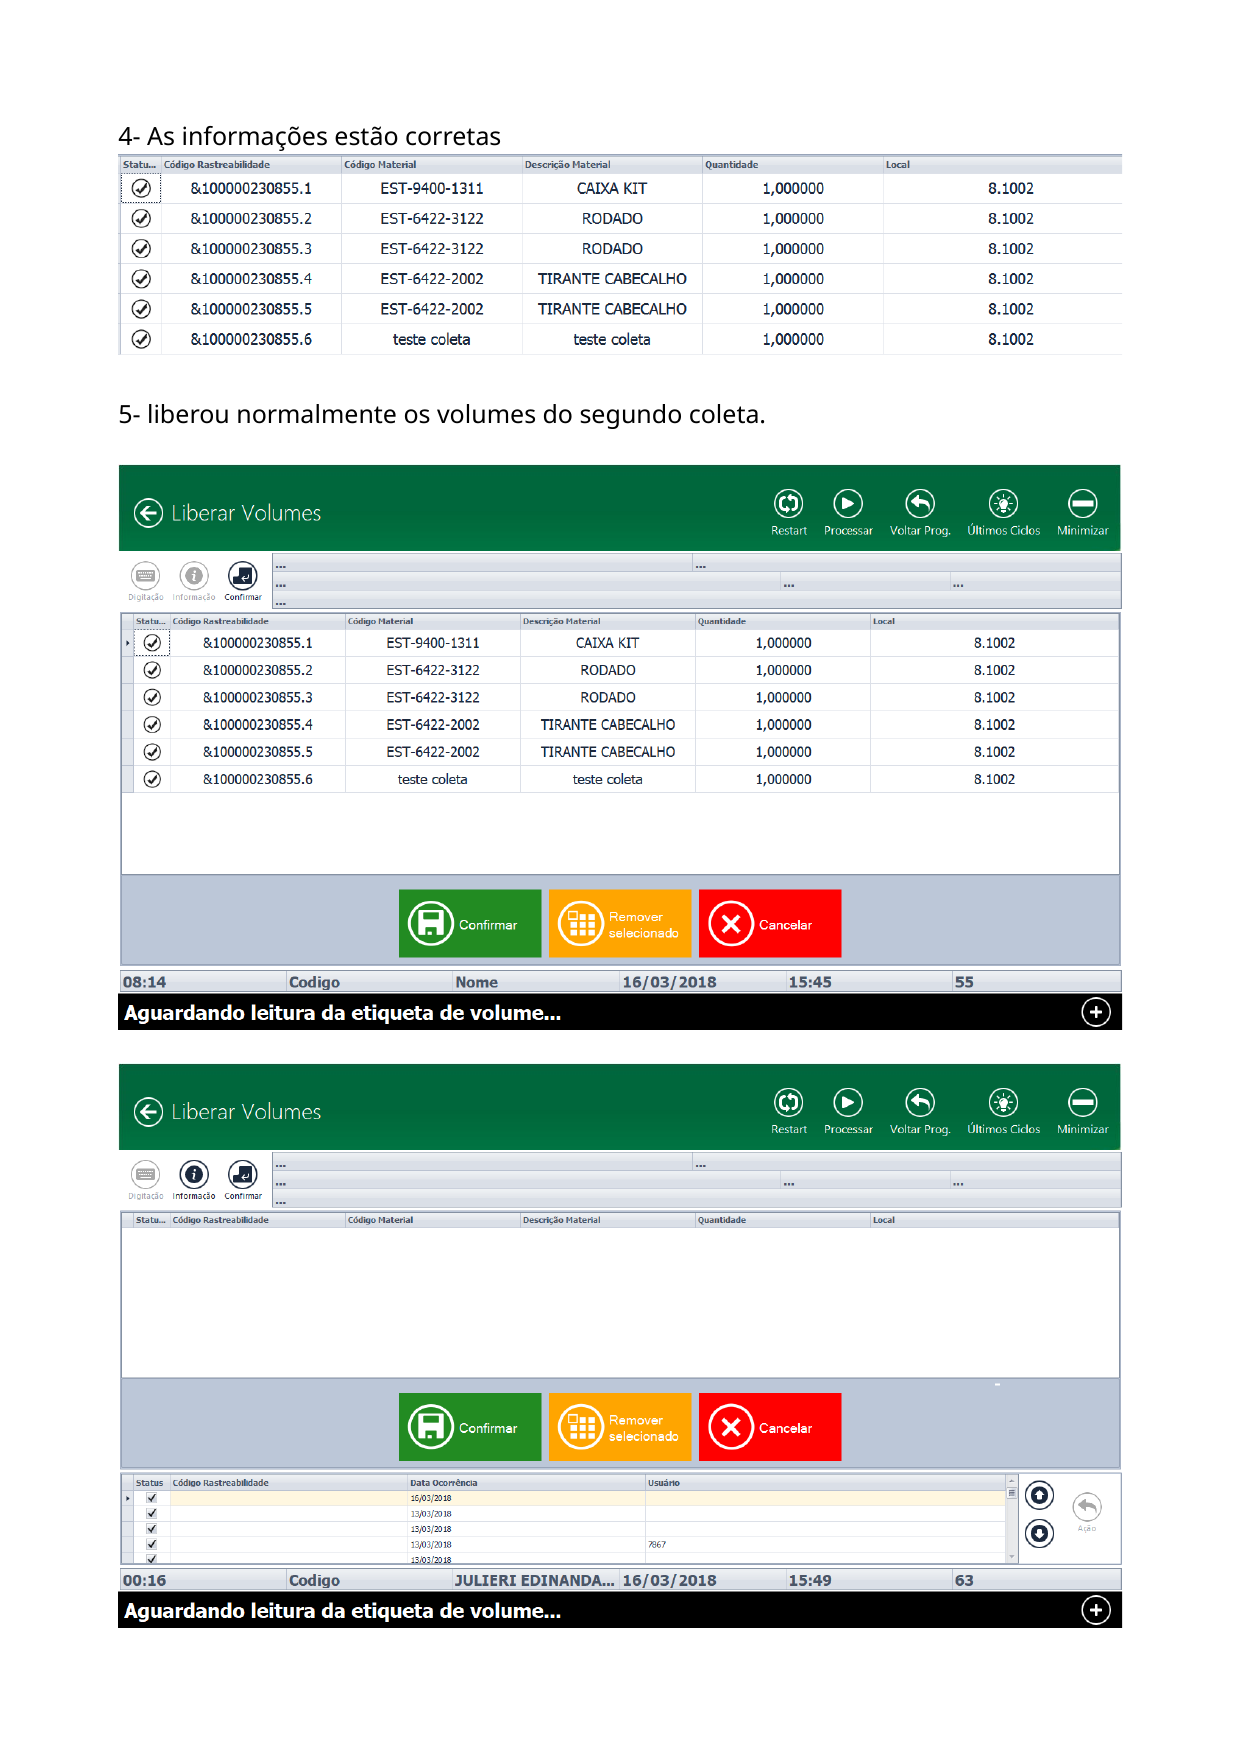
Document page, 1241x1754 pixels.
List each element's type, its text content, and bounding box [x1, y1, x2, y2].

text 5- liberou normalmente os volumes do segundo coleta. [118, 397, 1122, 431]
picture [118, 1063, 1123, 1628]
text 4- As informações estão corretas [118, 118, 1122, 152]
picture [118, 152, 1123, 363]
picture [118, 464, 1123, 1030]
